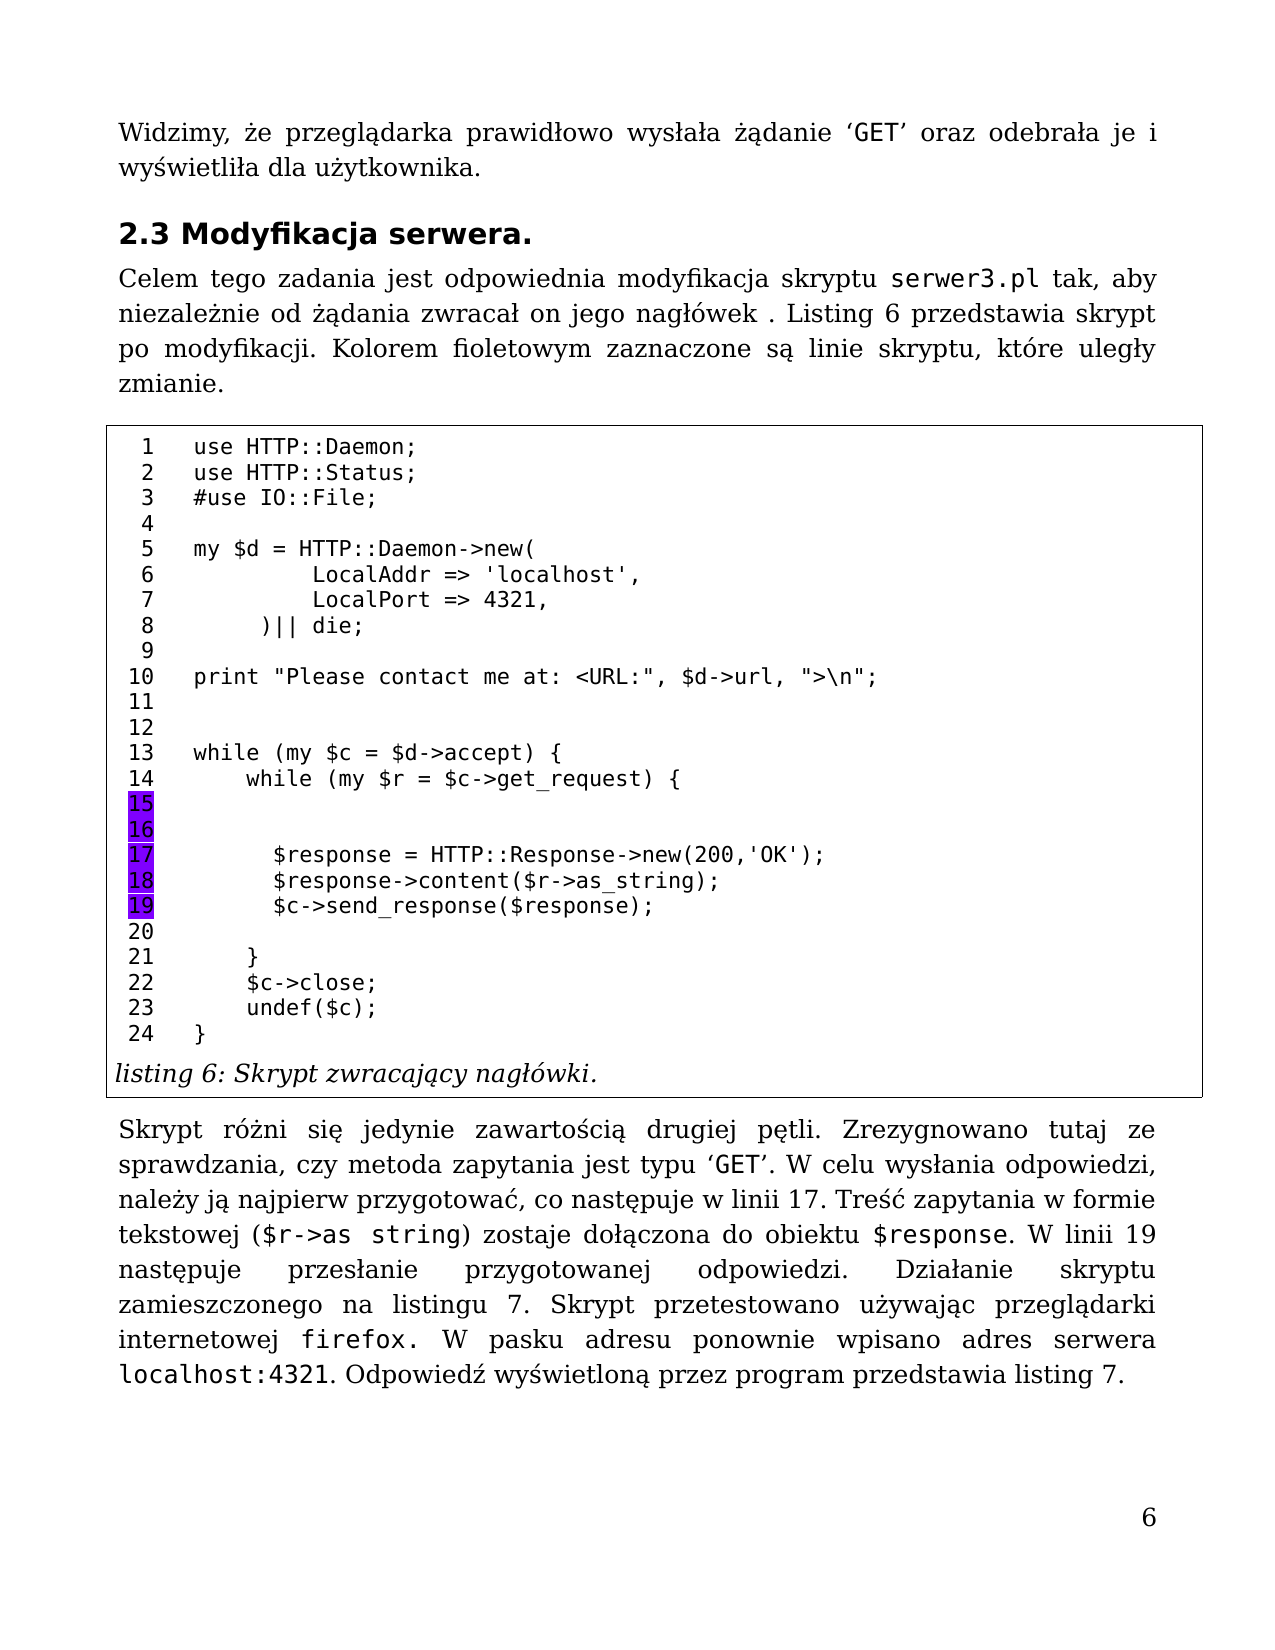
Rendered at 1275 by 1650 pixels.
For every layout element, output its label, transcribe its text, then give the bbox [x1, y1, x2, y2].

text 11 [114, 689, 1193, 715]
text Celem tego zadania jest odpowiednia modyfikacja skryptu serwer3.pl tak, aby niezależnie od żądania zwracał on jego nagłówek . Listing 6 przedstawia skrypt po modyfikacji. Kolorem fioletowym zaznaczone są linie skryptu, które uległy zmianie. [118, 264, 1157, 398]
text 17 $response = HTTP::Response->new(200,'OK'); [114, 842, 1193, 868]
text [107, 426, 1202, 1097]
text 7 LocalPort => 4321, [114, 587, 1193, 613]
text Skrypt różni się jedynie zawartością drugiej pętli. Zrezygnowano tutaj ze sprawdzania, czy metoda zapytania jest typu ‘GET’. W celu wysłania odpowiedzi, należy ją najpierw przygotować, co następuje w linii 17. Treść zapytania w formie tekstowej ($r->as string) zostaje dołączona do obiektu $response. W linii 19 następuje przesłanie przygotowanej odpowiedzi. Działanie skryptu zamieszczonego na listingu 7. Skrypt przetestowano używając przeglądarki internetowej firefox. W pasku adresu ponownie wpisano adres serwera localhost:4321. Odpowiedź wyświetloną przez program przedstawia listing 7. [118, 1098, 1157, 1389]
text 16 [114, 817, 1193, 842]
text 14 while (my $r = $c->get_request) { [114, 766, 1193, 791]
text 10 print "Please contact me at: <URL:", $d->url, ">\n"; [114, 664, 1193, 689]
text listing 6: Skrypt zwracający nagłówki. [114, 1059, 1193, 1088]
text 19 $c->send_response($response); [114, 893, 1193, 919]
text 8 )|| die; [114, 613, 1193, 638]
text 20 [114, 919, 1193, 944]
text 18 $response->content($r->as_string); [114, 868, 1193, 893]
text Widzimy, że przeglądarka prawidłowo wysłała żądanie ‘GET’ oraz odebrała je i wyświetliła dla użytkownika. [118, 118, 1157, 182]
text 1 use HTTP::Daemon; [114, 434, 1193, 459]
text 13 while (my $c = $d->accept) { [114, 740, 1193, 766]
text 24 } [114, 1021, 1193, 1047]
text 4 [114, 511, 1193, 536]
text 15 [114, 791, 1193, 817]
text 12 [114, 715, 1193, 740]
text 23 undef($c); [114, 996, 1193, 1021]
text 2 use HTTP::Status; [114, 459, 1193, 485]
text 6 LocalAddr => 'localhost', [114, 562, 1193, 587]
text 22 $c->close; [114, 970, 1193, 996]
text 9 [114, 638, 1193, 664]
text 5 my $d = HTTP::Daemon->new( [114, 536, 1193, 562]
subtitle 2.3 Modyfikacja serwera. [118, 217, 1157, 251]
text 21 } [114, 944, 1193, 970]
text 3 #use IO::File; [114, 485, 1193, 511]
